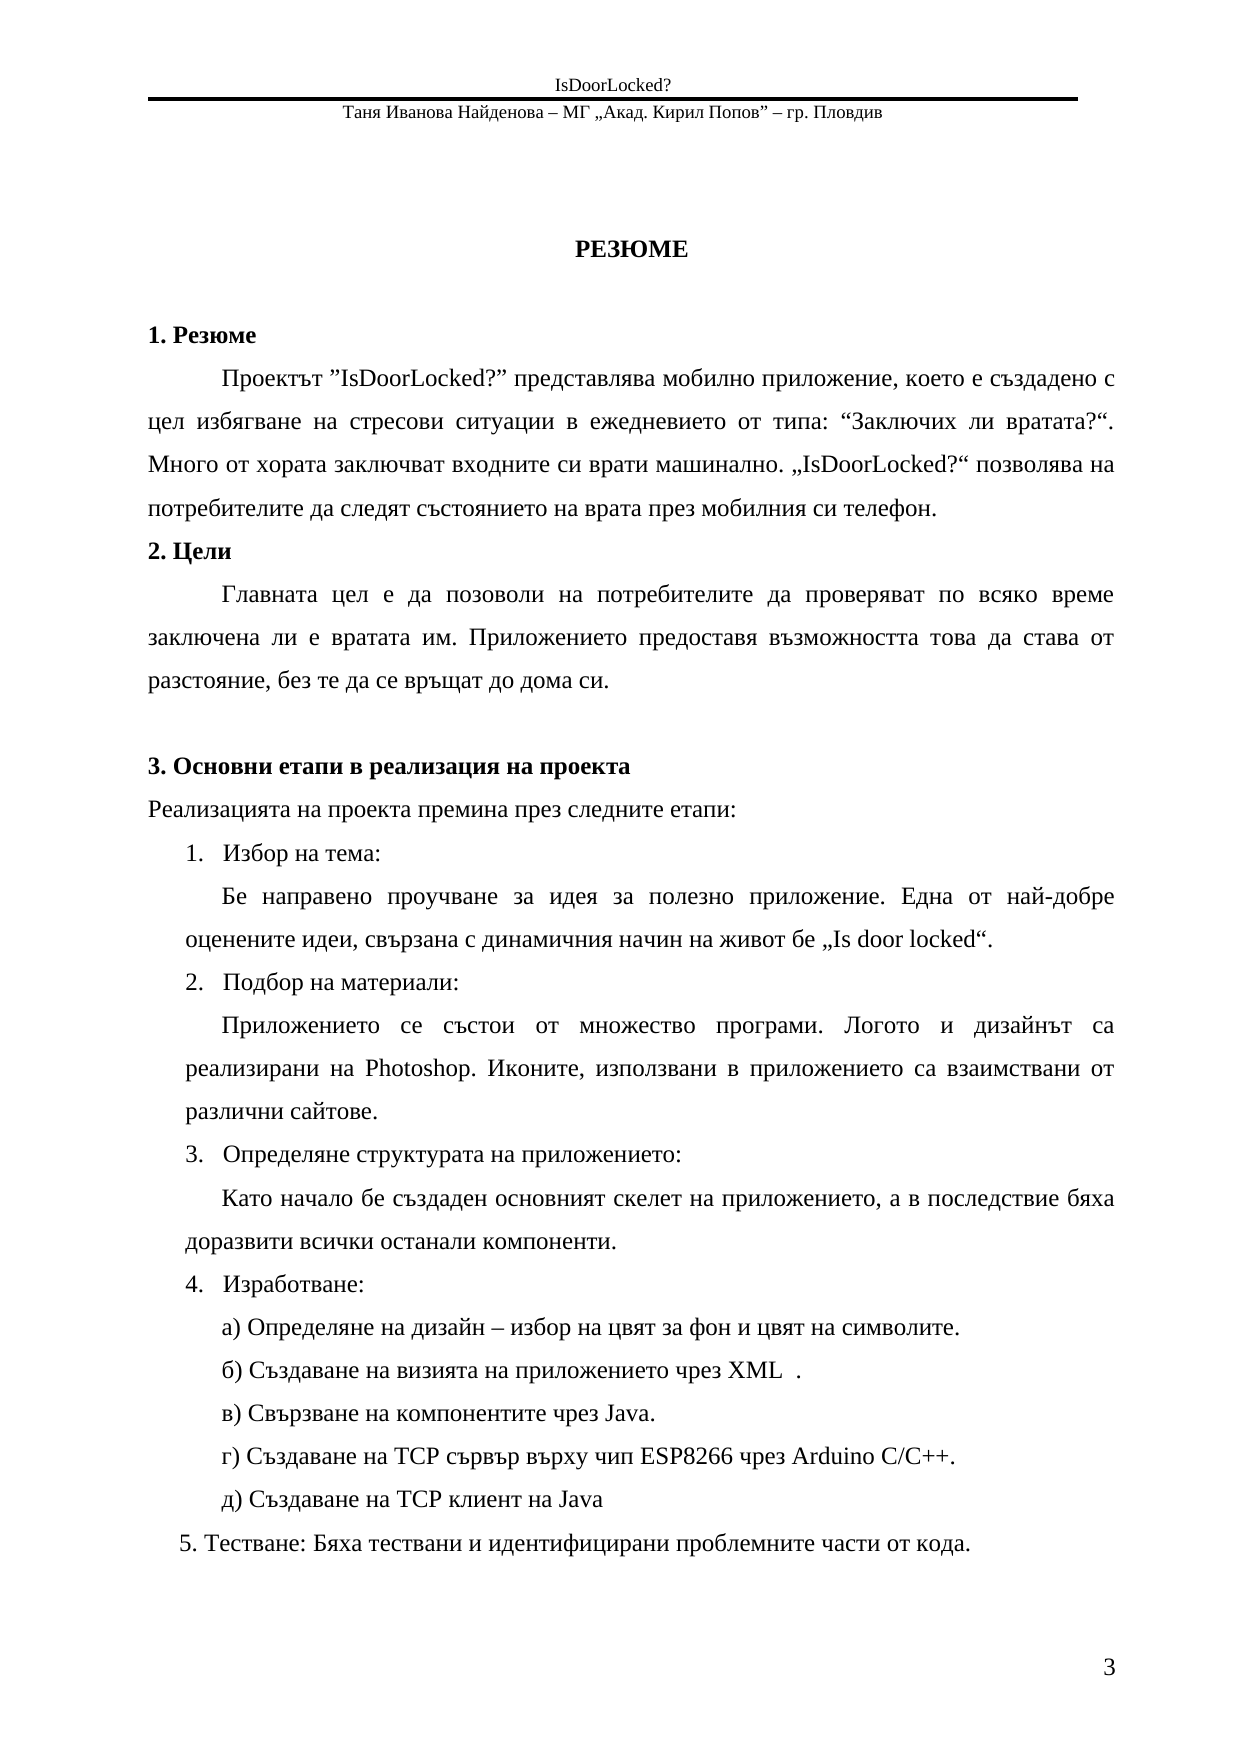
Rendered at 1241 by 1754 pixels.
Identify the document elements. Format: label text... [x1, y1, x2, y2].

text Реализацията на проекта премина през следните етапи: [148, 794, 1116, 823]
list Изработване: [185, 1269, 1116, 1298]
text Приложението се състои от множество програми. Логото и дизайнът са реализирани на Photoshop. Иконите, използвани в приложението са взаимствани от различни сайтове. [185, 1010, 1116, 1125]
text г) Създаване на TCP сървър върху чип ESP8266 чрез Arduino C/C++. [148, 1441, 1116, 1470]
list Подбор на материали: [185, 967, 1116, 996]
text 3. Основни етапи в реализация на проекта [148, 751, 1116, 780]
text РЕЗЮМЕ [148, 234, 1116, 263]
text Като начало бе създаден основният скелет на приложението, а в последствие бяха доразвити всички останали компоненти. [185, 1183, 1116, 1254]
list Определяне структурата на приложението: [185, 1139, 1116, 1168]
text д) Създаване на TCP клиент на Java [148, 1484, 1116, 1513]
text Проектът ”IsDoorLocked?” представлява мобилно приложение, което е създадено с цел избягване на стресови ситуации в ежедневието от типа: “Заключих ли вратата?“. Много от хората заключват входните си врати машинално. „IsDoorLocked?“ позволява на потребителите да следят състоянието на врата през мобилния си телефон. [148, 363, 1116, 521]
text Главната цел е да позоволи на потребителите да проверяват по всяко време заключена ли е вратата им. Приложението предоставя възможността това да става от разстояние, без те да се връщат до дома си. [148, 579, 1116, 694]
text 2. Цели [148, 536, 1116, 564]
list Избор на тема: [185, 838, 1116, 866]
text а) Определяне на дизайн – избор на цвят за фон и цвят на символите. [148, 1312, 1116, 1341]
text Бе направено проучване за идея за полезно приложение. Една от най-добре оценените идеи, свързана с динамичния начин на живот бе „Is door locked“. [185, 881, 1116, 953]
text 5. Тестване: Бяха тествани и идентифицирани проблемните части от кода. [148, 1528, 1116, 1556]
text б) Създаване на визията на приложението чрез XML . [148, 1355, 1116, 1384]
text в) Свързване на компонентите чрез Java. [148, 1398, 1116, 1427]
text 1. Резюме [148, 320, 1116, 349]
